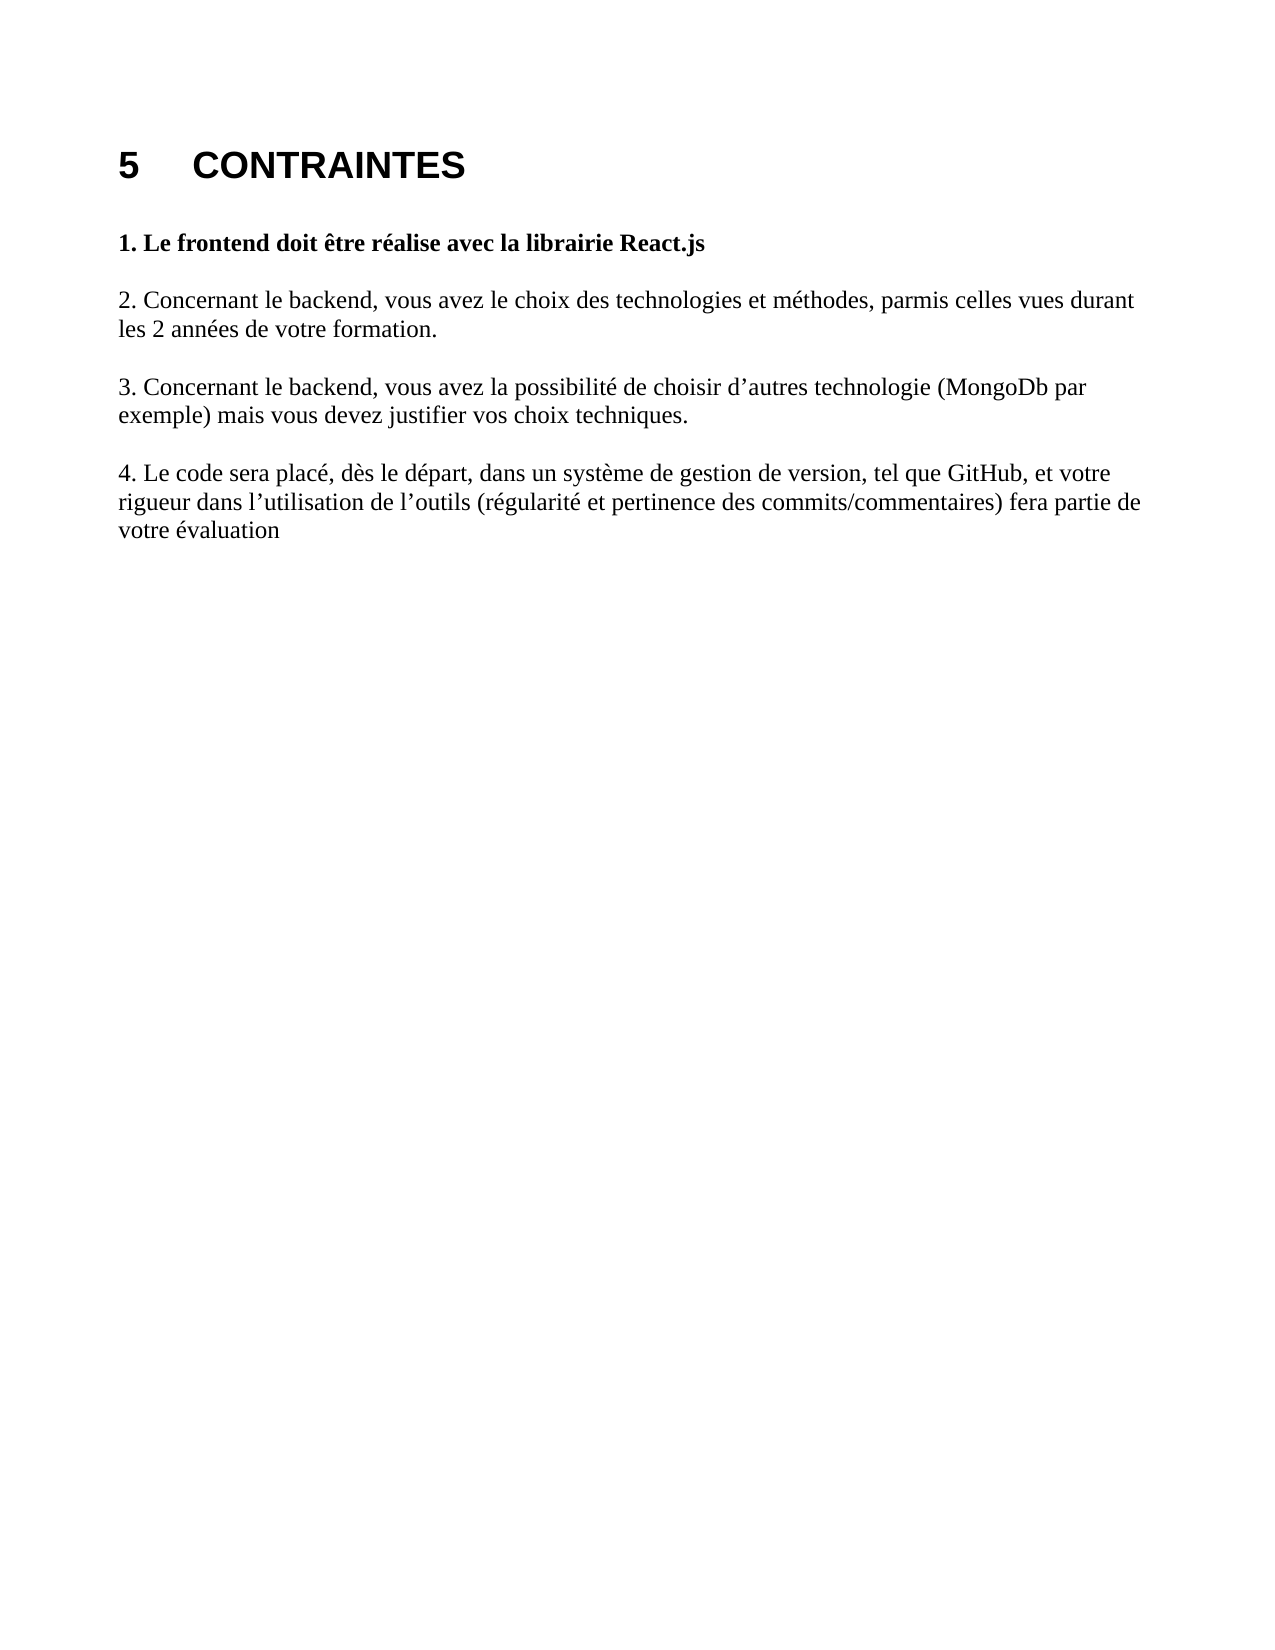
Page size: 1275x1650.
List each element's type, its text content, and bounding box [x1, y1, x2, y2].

text 4. Le code sera placé, dès le départ, dans un système de gestion de version, tel que GitHub, et votre rigueur dans l’utilisation de l’outils (régularité et pertinence des commits/commentaires) fera partie de votre évaluation [118, 458, 1157, 544]
text 2. Concernant le backend, vous avez le choix des technologies et méthodes, parmis celles vues durant les 2 années de votre formation. [118, 286, 1157, 343]
text 1. Le frontend doit être réalise avec la librairie React.js [118, 228, 1157, 257]
subtitle CONTRAINTES [118, 143, 1157, 187]
text 3. Concernant le backend, vous avez la possibilité de choisir d’autres technologie (MongoDb par exemple) mais vous devez justifier vos choix techniques. [118, 372, 1157, 429]
